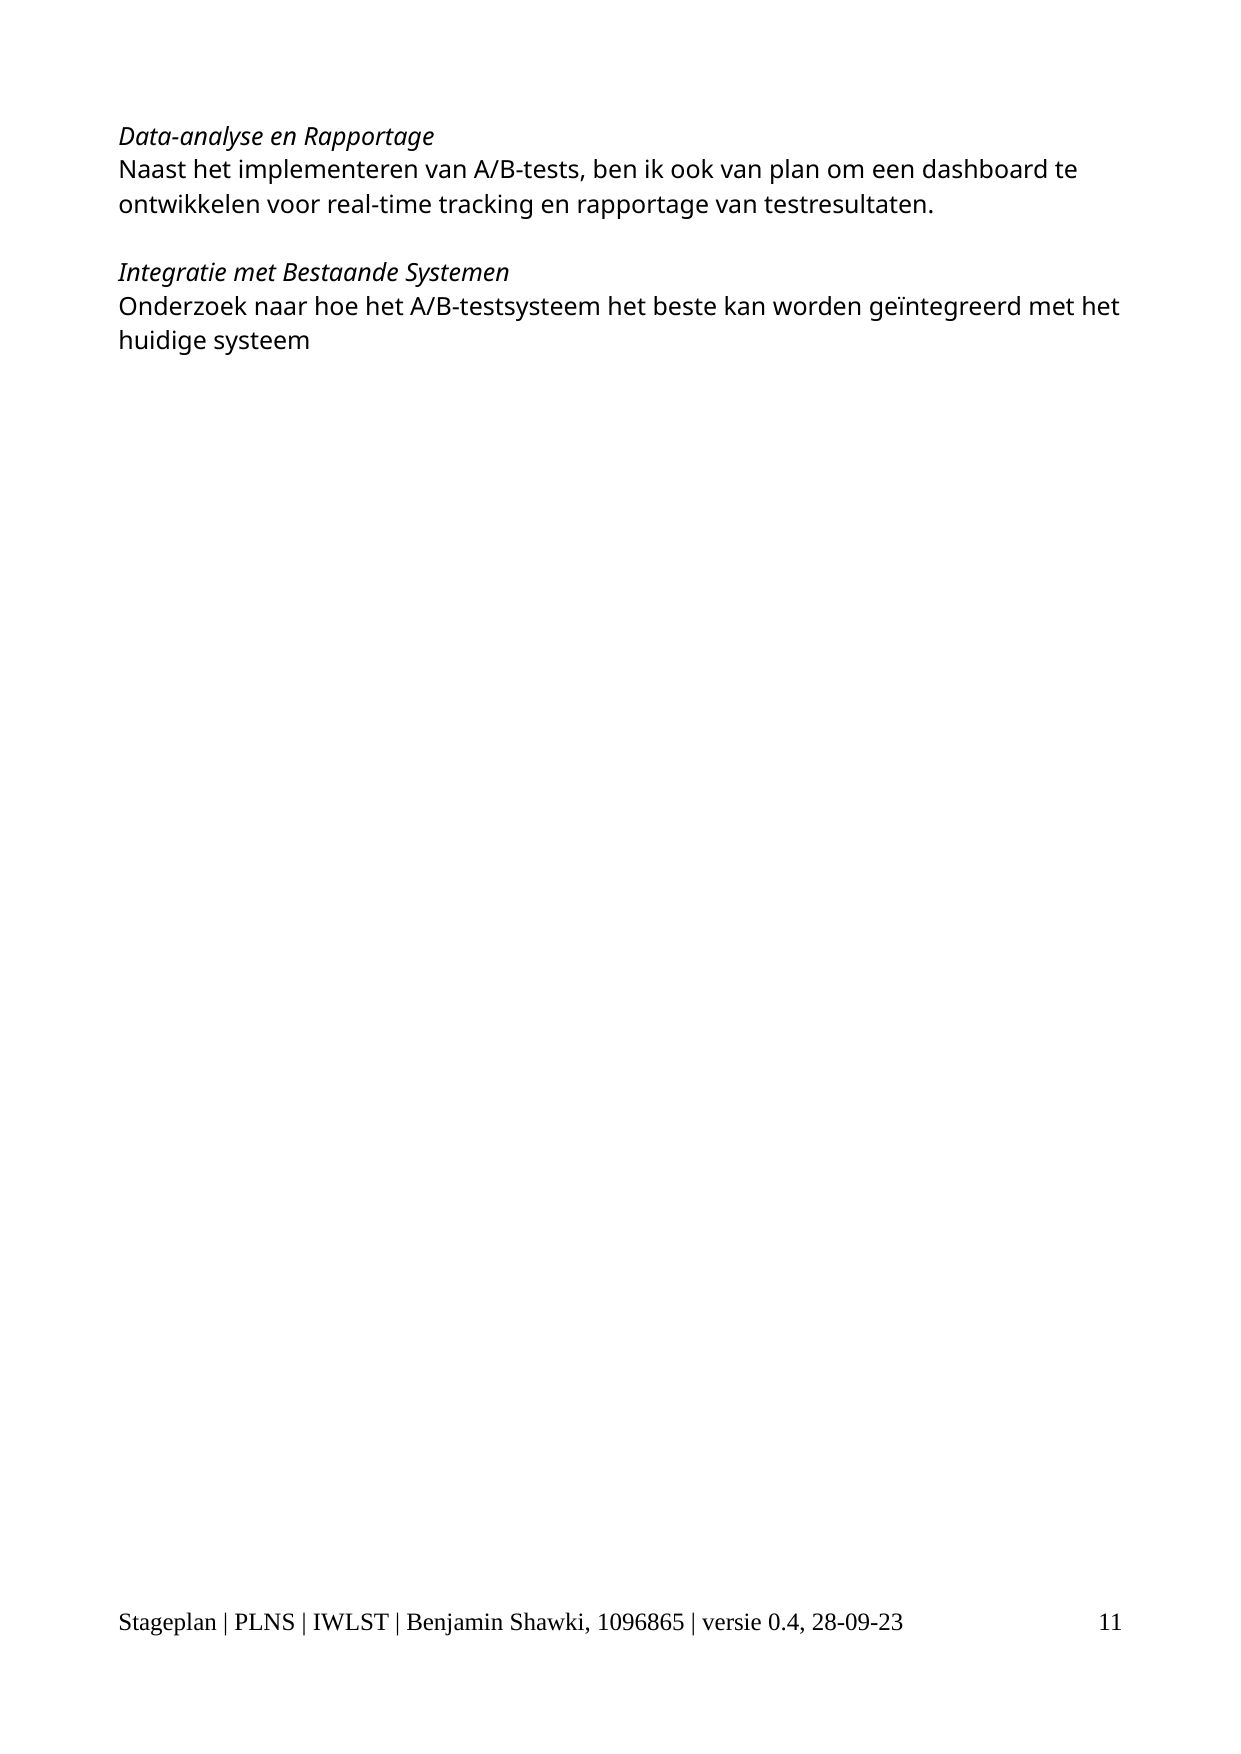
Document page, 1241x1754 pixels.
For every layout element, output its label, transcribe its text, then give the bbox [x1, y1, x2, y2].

text Naast het implementeren van A/B-tests, ben ik ook van plan om een dashboard te ontwikkelen voor real-time tracking en rapportage van testresultaten. [118, 152, 1122, 220]
text Data-analyse en Rapportage [118, 118, 1122, 152]
text Onderzoek naar hoe het A/B-testsysteem het beste kan worden geïntegreerd met het huidige systeem [118, 288, 1122, 357]
text Integratie met Bestaande Systemen [118, 254, 1122, 288]
